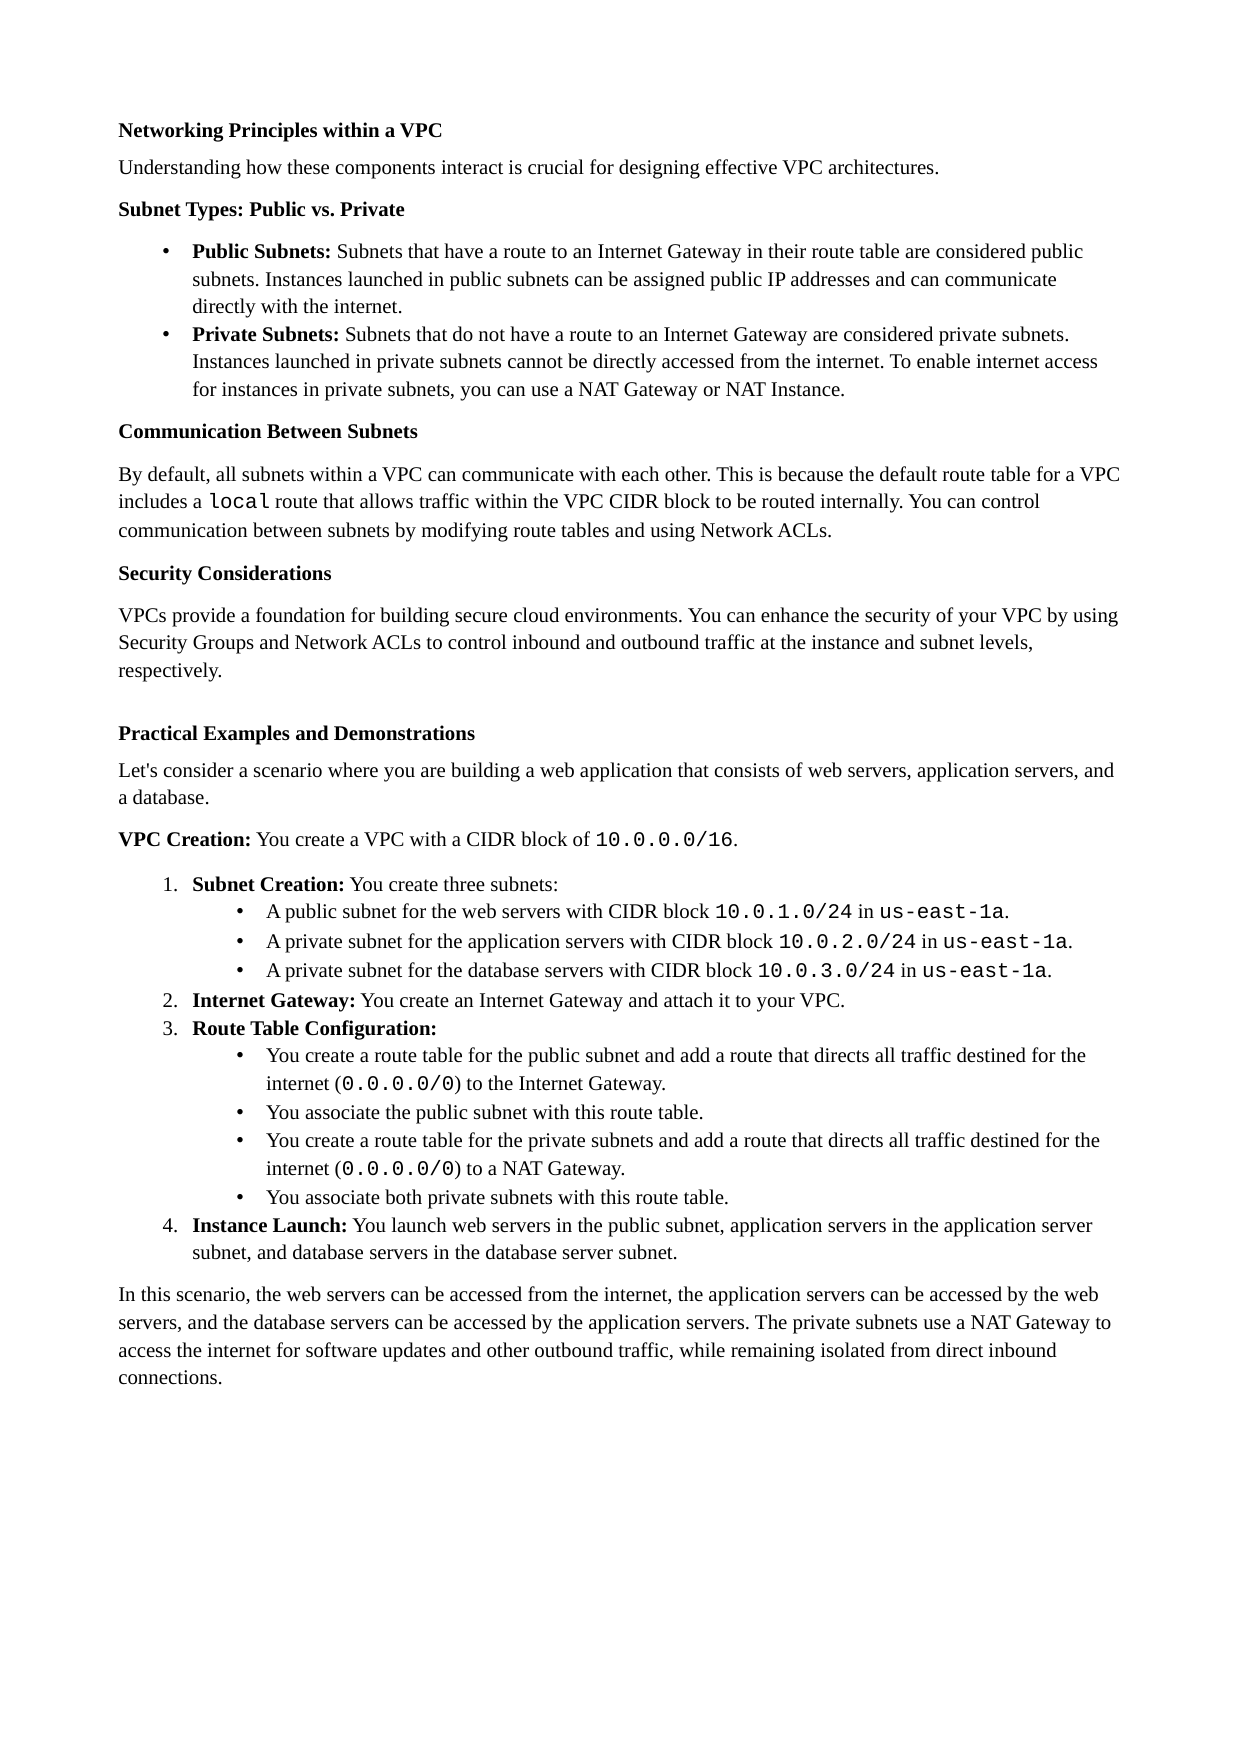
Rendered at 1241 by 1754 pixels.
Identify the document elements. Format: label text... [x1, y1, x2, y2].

subtitle Subnet Types: Public vs. Private [118, 197, 1122, 221]
list Internet Gateway: You create an Internet Gateway and attach it to your VPC. [162, 988, 1122, 1012]
list Private Subnets: Subnets that do not have a route to an Internet Gateway are considered private subnets. Instances launched in private subnets cannot be directly accessed from the internet. To enable internet access for instances in private subnets, you can use a NAT Gateway or NAT Instance. [162, 322, 1122, 401]
list You associate both private subnets with this route table. [236, 1185, 1122, 1209]
list A private subnet for the application servers with CIDR block 10.0.2.0/24 in us-east-1a. [236, 929, 1122, 954]
list You create a route table for the public subnet and add a route that directs all traffic destined for the internet (0.0.0.0/0) to the Internet Gateway. [236, 1043, 1122, 1096]
subtitle Practical Examples and Demonstrations [118, 721, 1122, 745]
list Subnet Creation: You create three subnets: [162, 871, 1122, 896]
subtitle Security Considerations [118, 561, 1122, 584]
subtitle Networking Principles within a VPC [118, 118, 1122, 142]
list A public subnet for the web servers with CIDR block 10.0.1.0/24 in us-east-1a. [236, 899, 1122, 925]
list Instance Launch: You launch web servers in the public subnet, application servers in the application server subnet, and database servers in the database server subnet. [162, 1213, 1122, 1264]
subtitle Communication Between Subnets [118, 419, 1122, 443]
list A private subnet for the database servers with CIDR block 10.0.3.0/24 in us-east-1a. [236, 958, 1122, 984]
text VPC Creation: You create a VPC with a CIDR block of 10.0.0.0/16. [118, 827, 1122, 853]
text By default, all subnets within a VPC can communicate with each other. This is because the default route table for a VPC includes a local route that allows traffic within the VPC CIDR block to be routed internally. You can control communication between subnets by modifying route tables and using Network ACLs. [118, 461, 1122, 542]
text Understanding how these components interact is crucial for designing effective VPC architectures. [118, 155, 1122, 179]
list Public Subnets: Subnets that have a route to an Internet Gateway in their route table are considered public subnets. Instances launched in public subnets can be assigned public IP addresses and can communicate directly with the internet. [162, 239, 1122, 318]
list Route Table Configuration: [162, 1015, 1122, 1039]
list You associate the public subnet with this route table. [236, 1100, 1122, 1124]
text In this scenario, the web servers can be accessed from the internet, the application servers can be accessed by the web servers, and the database servers can be accessed by the application servers. The private subnets use a NAT Gateway to access the internet for software updates and other outbound traffic, while remaining isolated from direct inbound connections. [118, 1282, 1122, 1389]
text VPCs provide a foundation for building secure cloud environments. You can enhance the security of your VPC by using Security Groups and Network ACLs to control inbound and outbound traffic at the instance and subnet levels, respectively. [118, 603, 1122, 682]
text Let's consider a scenario where you are building a web application that consists of web servers, application servers, and a database. [118, 757, 1122, 809]
list You create a route table for the private subnets and add a route that directs all traffic destined for the internet (0.0.0.0/0) to a NAT Gateway. [236, 1128, 1122, 1181]
